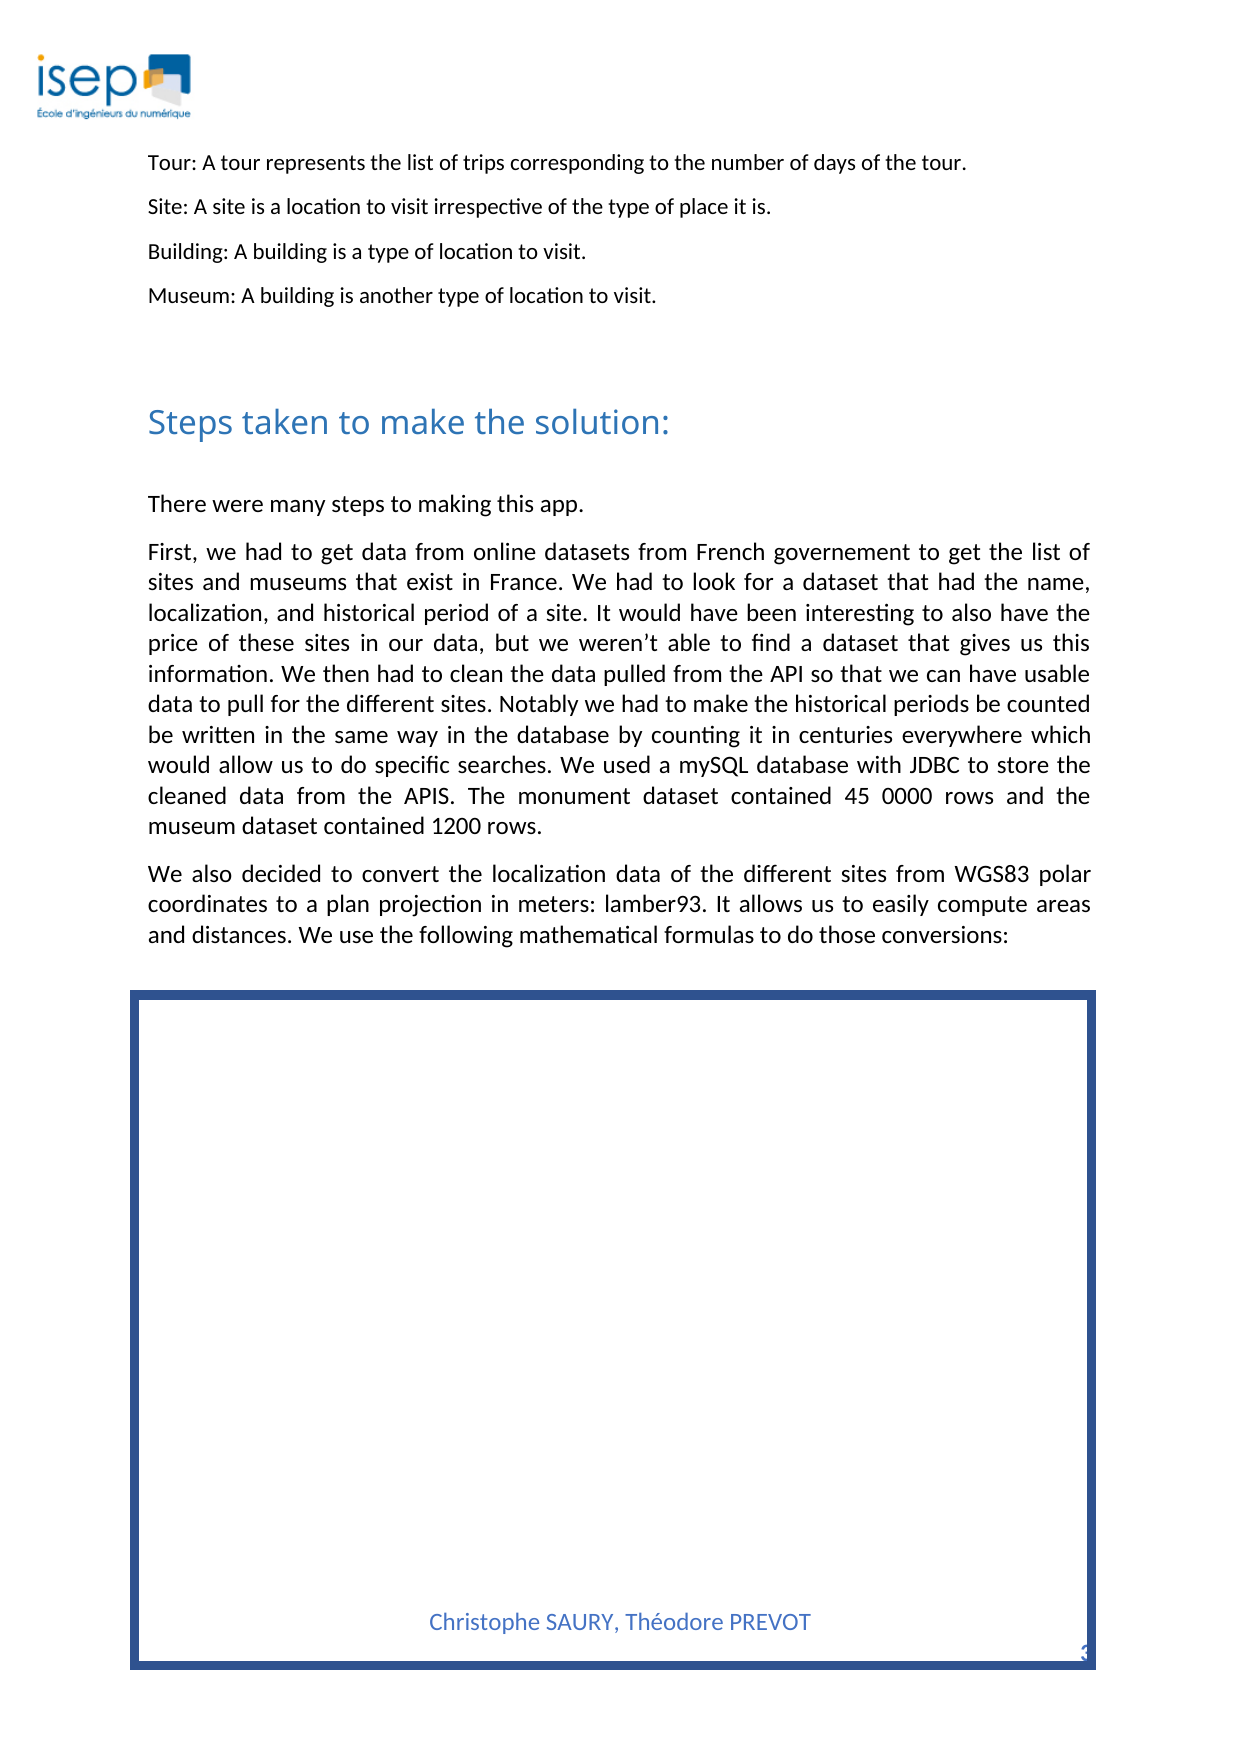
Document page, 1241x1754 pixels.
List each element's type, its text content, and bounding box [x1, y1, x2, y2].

text There were many steps to making this app. [148, 489, 1093, 519]
text Site: A site is a location to visit irrespective of the type of place it is. [148, 192, 1093, 220]
text Tour: A tour represents the list of trips corresponding to the number of days of the tour. [148, 148, 1093, 176]
text Building: A building is a type of location to visit. [148, 237, 1093, 265]
text We also decided to convert the localization data of the different sites from WGS83 polar coordinates to a plan projection in meters: lamber93. It allows us to easily compute areas and distances. We use the following mathematical formulas to do those conversions: [148, 858, 1093, 949]
text Museum: A building is another type of location to visit. [148, 282, 1093, 310]
text First, we had to get data from online datasets from French governement to get the list of sites and museums that exist in France. We had to look for a dataset that had the name, localization, and historical period of a site. It would have been interesting to also have the price of these sites in our data, but we weren’t able to find a dataset that gives us this information. We then had to clean the data pulled from the API so that we can have usable data to pull for the different sites. Notably we had to make the historical periods be counted be written in the same way in the database by counting it in centuries everywhere which would allow us to do specific searches. We used a mySQL database with JDBC to store the cleaned data from the APIS. The monument dataset contained 45 0000 rows and the museum dataset contained 1200 rows. [148, 536, 1093, 841]
subtitle Steps taken to make the solution: [148, 398, 1093, 444]
